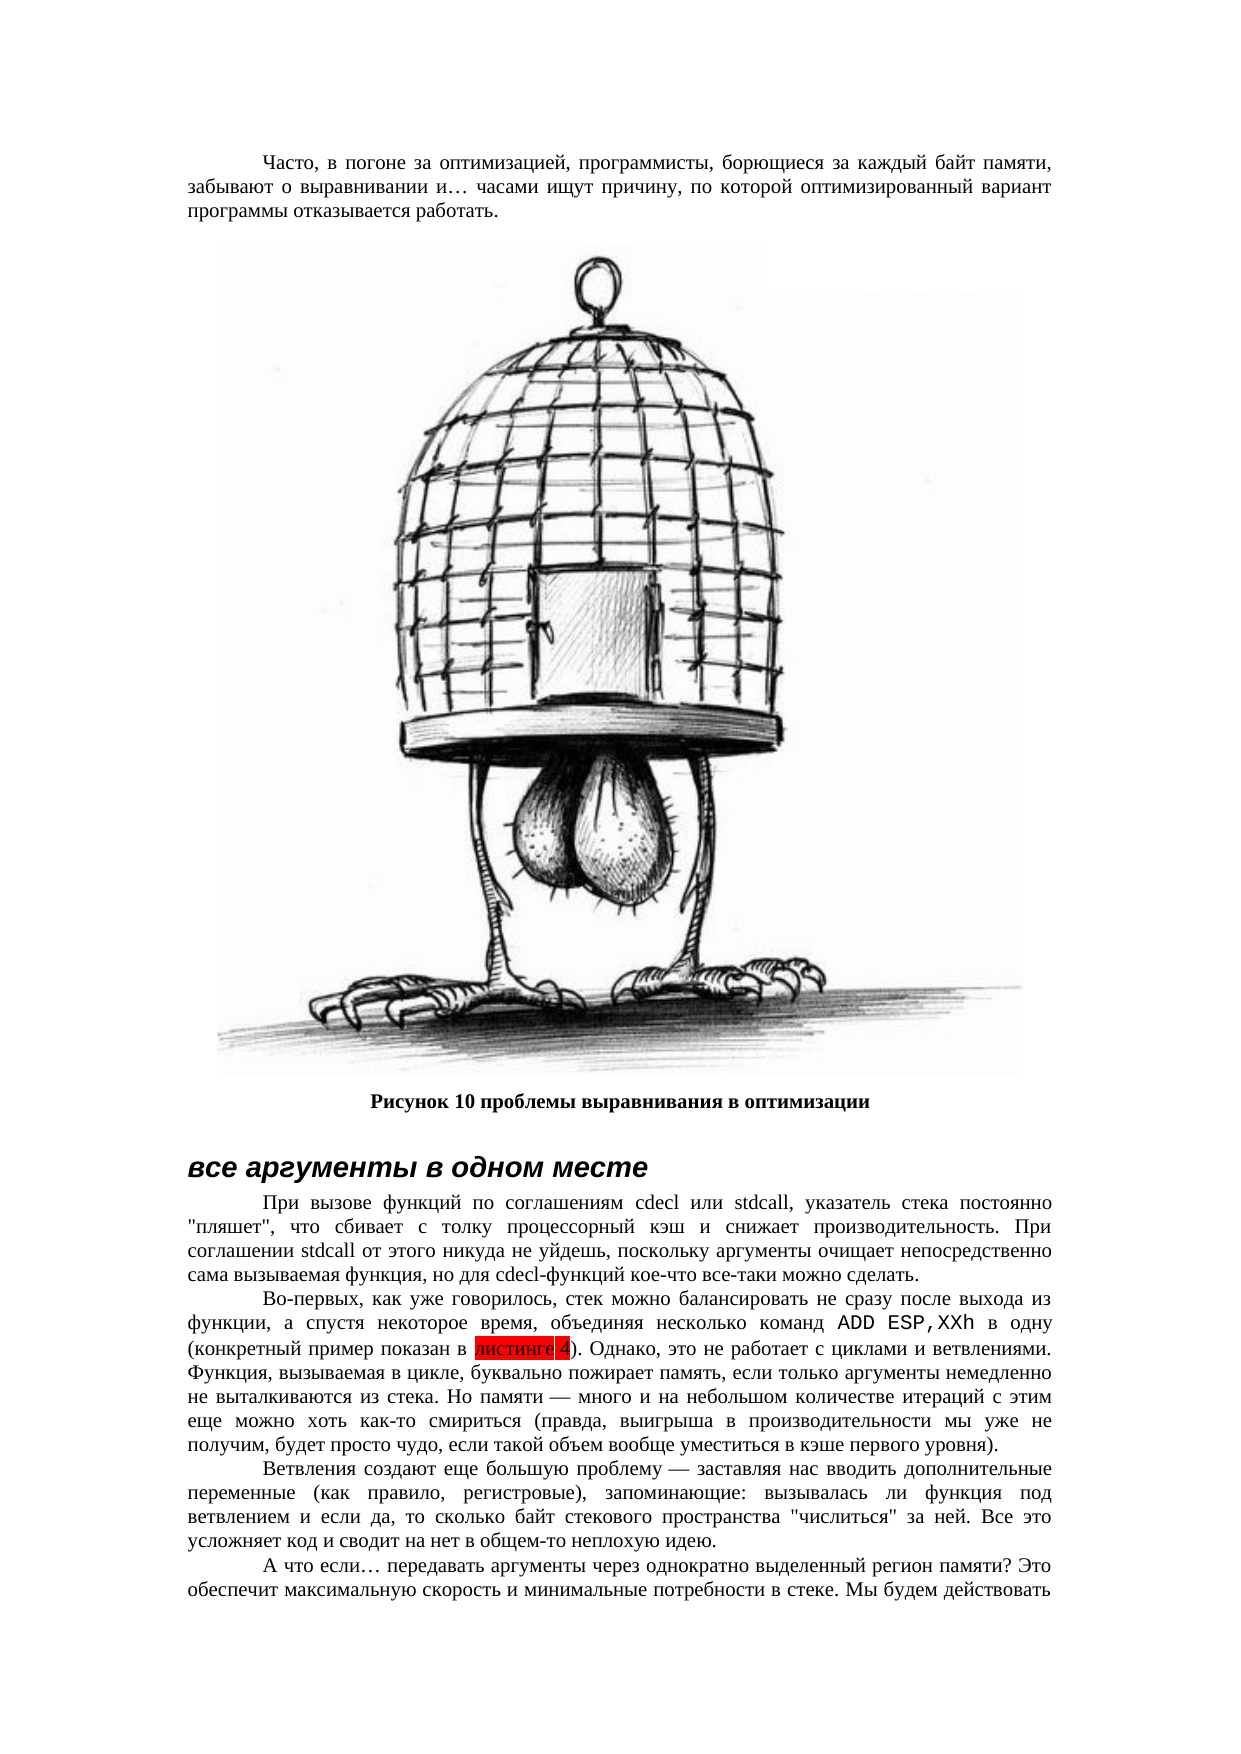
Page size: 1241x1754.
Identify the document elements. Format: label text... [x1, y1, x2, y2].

text Часто, в погоне за оптимизацией, программисты, борющиеся за каждый байт памяти, забывают о выравнивании и… часами ищут причину, по которой оптимизированный вариант программы отказывается работать. [187, 150, 1053, 222]
text Рисунок 10 проблемы выравнивания в оптимизации [187, 1088, 1053, 1113]
text При вызове функций по соглашениям cdecl или stdcall, указатель стека постоянно "пляшет", что сбивает с толку процессорный кэш и снижает производительность. При соглашении stdcall от этого никуда не уйдешь, поскольку аргументы очищает непосредственно сама вызываемая функция, но для cdecl-функций кое-что все-таки можно сделать. [187, 1190, 1053, 1286]
text Ветвления создают еще большую проблему — заставляя нас вводить дополнительные переменные (как правило, регистровые), запоминающие: вызывалась ли функция под ветвлением и если да, то сколько байт стекового пространства "числиться" за ней. Все это усложняет код и сводит на нет в общем-то неплохую идею. [187, 1456, 1053, 1552]
text А что если… передавать аргументы через однократно выделенный регион памяти? Это обеспечит максимальную скорость и минимальные потребности в стеке. Мы будем действовать [187, 1552, 1053, 1601]
text Во-первых, как уже говорилось, стек можно балансировать не сразу после выхода из функции, а спустя некоторое время, объединяя несколько команд ADD ESP,XXh в одну (конкретный пример показан в листинге 4). Однако, это не работает с циклами и ветвлениями. Функция, вызываемая в цикле, буквально пожирает память, если только аргументы немедленно не выталкиваются из стека. Но памяти — много и на небольшом количестве итераций с этим еще можно хоть как-то смириться (правда, выигрыша в производительности мы уже не получим, будет просто чудо, если такой объем вообще уместиться в кэше первого уровня). [187, 1286, 1053, 1456]
picture [217, 246, 1024, 1076]
subtitle все аргументы в одном месте [187, 1150, 1053, 1184]
